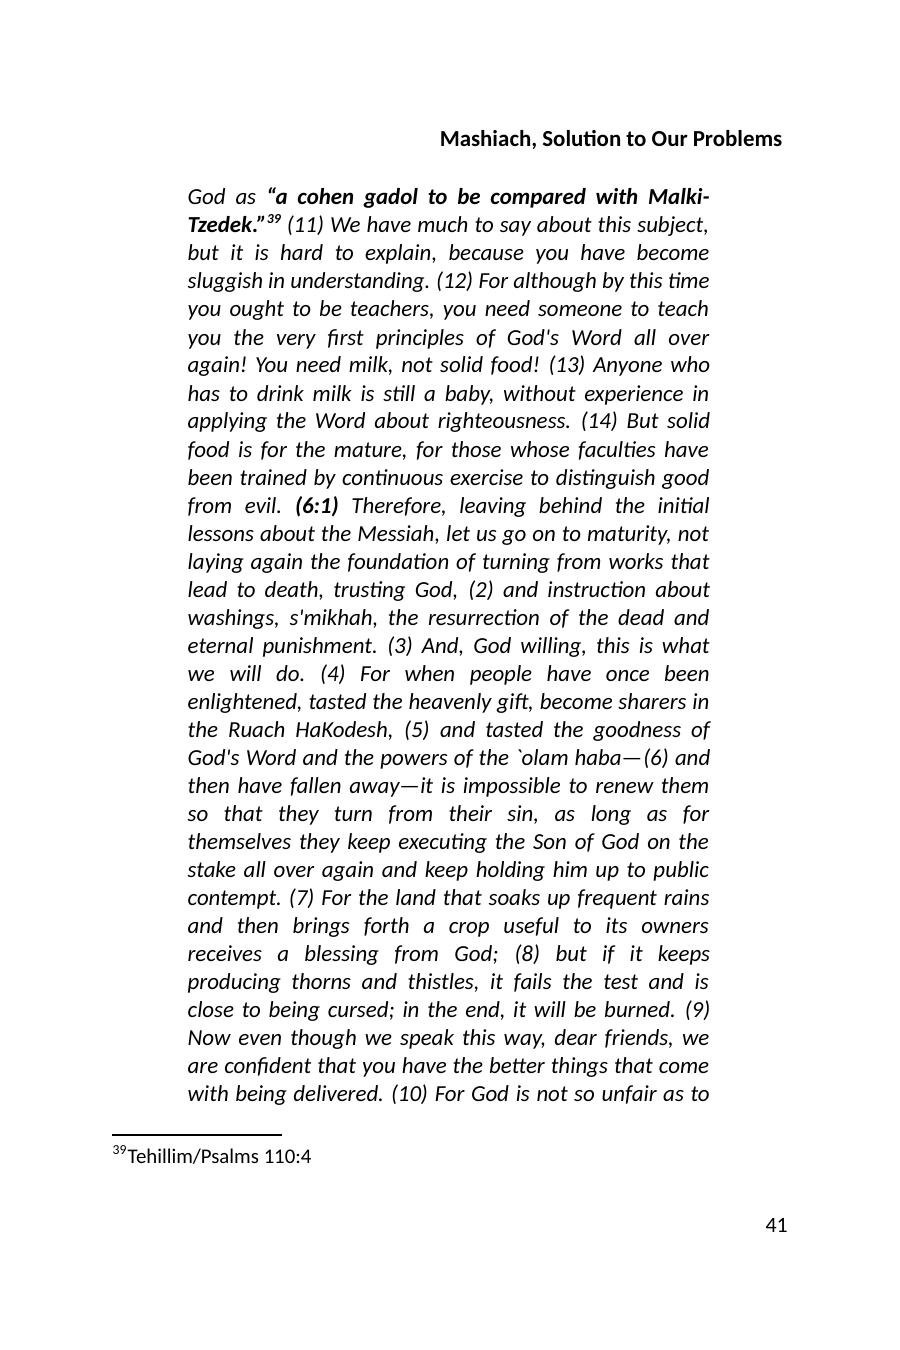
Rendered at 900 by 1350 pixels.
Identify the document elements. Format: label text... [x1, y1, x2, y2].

text God as “a cohen gadol to be compared with Malki-Tzedek.” (11) We have much to say about this subject, but it is hard to explain, because you have become sluggish in understanding. (12) For although by this time you ought to be teachers, you need someone to teach you the very first principles of God's Word all over again! You need milk, not solid food! (13) Anyone who has to drink milk is still a baby, without experience in applying the Word about righteousness. (14) But solid food is for the mature, for those whose faculties have been trained by continuous exercise to distinguish good from evil. (6:1) Therefore, leaving behind the initial lessons about the Messiah, let us go on to maturity, not laying again the foundation of turning from works that lead to death, trusting God, (2) and instruction about washings, s'mikhah, the resurrection of the dead and eternal punishment. (3) And, God willing, this is what we will do. (4) For when people have once been enlightened, tasted the heavenly gift, become sharers in the Ruach HaKodesh, (5) and tasted the goodness of God's Word and the powers of the `olam haba—(6) and then have fallen away—it is impossible to renew them so that they turn from their sin, as long as for themselves they keep executing the Son of God on the stake all over again and keep holding him up to public contempt. (7) For the land that soaks up frequent rains and then brings forth a crop useful to its owners receives a blessing from God; (8) but if it keeps producing thorns and thistles, it fails the test and is close to being cursed; in the end, it will be burned. (9) Now even though we speak this way, dear friends, we are confident that you have the better things that come with being delivered. (10) For God is not so unfair as to [187, 182, 712, 1107]
text Tehillim/Psalms 110:4 [112, 1141, 787, 1169]
